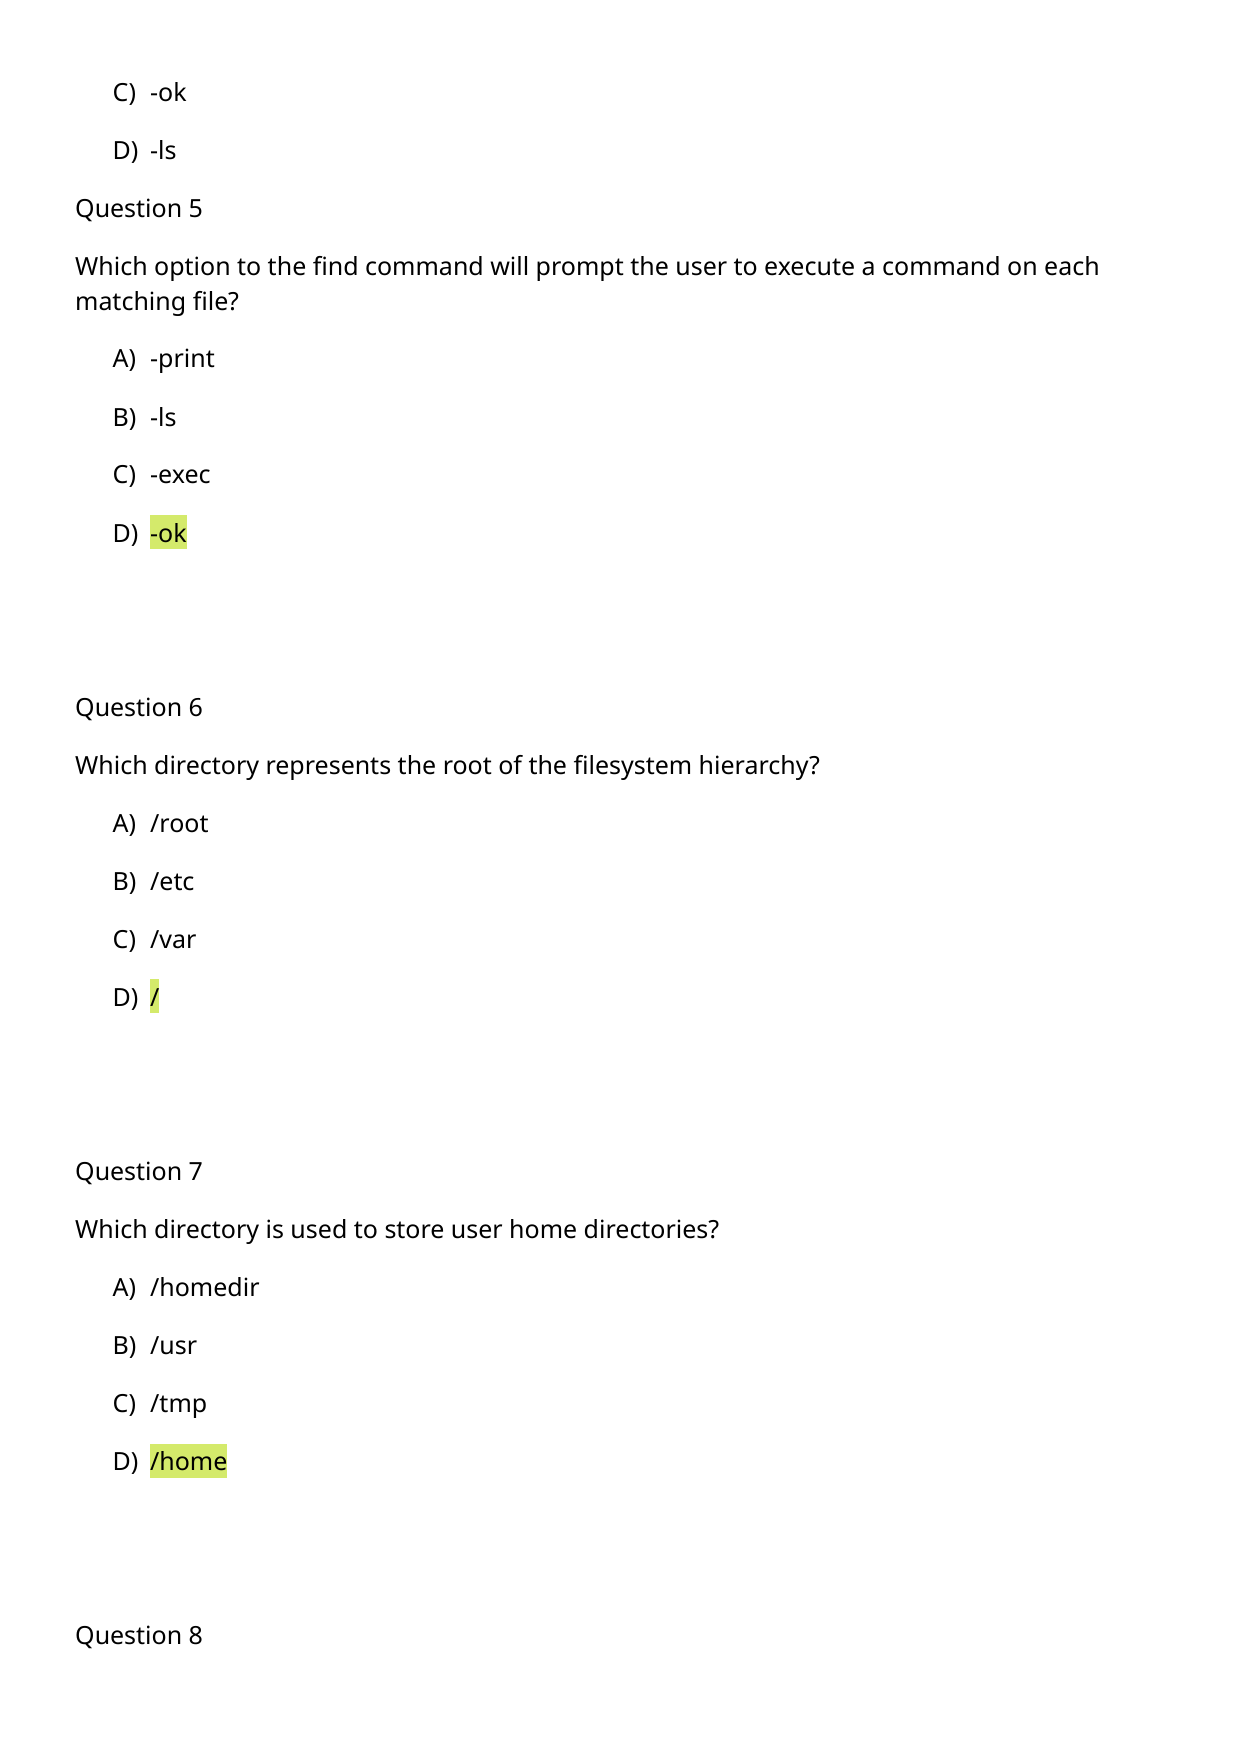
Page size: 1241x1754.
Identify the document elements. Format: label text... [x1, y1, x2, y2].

list /root [112, 805, 1165, 839]
text Which directory represents the root of the filesystem hierarchy? [75, 747, 1165, 781]
list -print [112, 341, 1165, 375]
list -exec [112, 457, 1165, 491]
list -ok [112, 75, 1165, 109]
list /etc [112, 863, 1165, 897]
text Which option to the find command will prompt the user to execute a command on each matching file? [75, 249, 1165, 317]
list /tmp [112, 1386, 1165, 1419]
list /home [112, 1443, 1165, 1478]
list /var [112, 921, 1165, 955]
list /usr [112, 1327, 1165, 1362]
list / [112, 979, 1165, 1013]
text Which directory is used to store user home directories? [75, 1211, 1165, 1246]
text Question 7 [75, 1153, 1165, 1187]
list -ls [112, 133, 1165, 167]
list -ls [112, 399, 1165, 433]
text Question 6 [75, 689, 1165, 723]
text Question 8 [75, 1618, 1165, 1652]
list -ok [112, 515, 1165, 549]
list /homedir [112, 1269, 1165, 1303]
text Question 5 [75, 191, 1165, 225]
